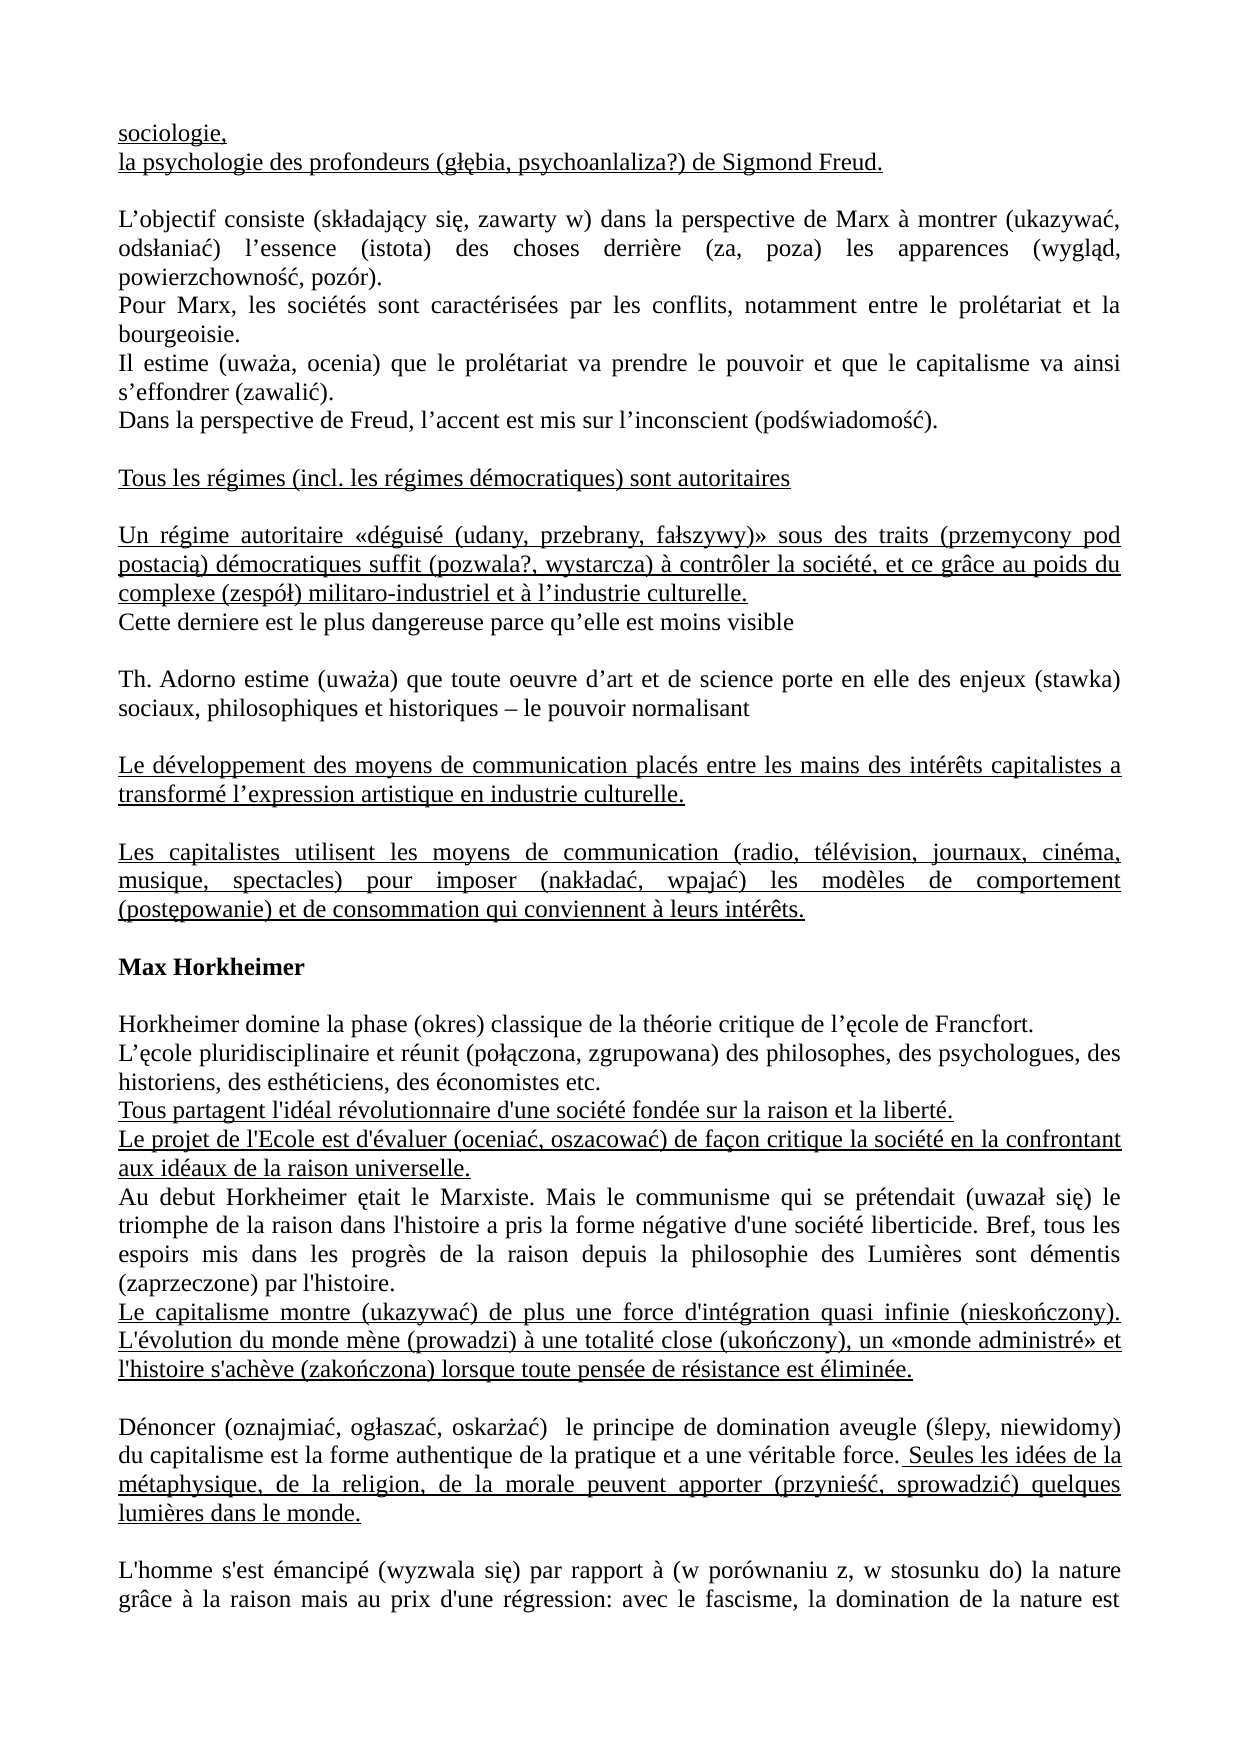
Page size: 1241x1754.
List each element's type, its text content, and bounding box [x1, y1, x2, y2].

text L'homme s'est émancipé (wyzwala się) par rapport à (w porównaniu z, w stosunku do) la nature grâce à la raison mais au prix d'une régression: avec le fascisme, la domination de la nature est [118, 1556, 1122, 1613]
text Le projet de l'Ecole est d'évaluer (oceniać, oszacować) de façon critique la société en la confrontant [118, 1124, 1122, 1149]
text aux idéaux de la raison universelle. [118, 1151, 1122, 1182]
text Un régime autoritaire «déguisé (udany, przebrany, fałszywy)» sous des traits (przemycony pod postacią) démocratiques suffit (pozwala?, wystarcza) à contrôler la société, et ce grâce au poids du complexe (zespół) militaro-industriel et à l’industrie culturelle. [118, 521, 1122, 607]
text Th. Adorno estime (uważa) que toute oeuvre d’art et de science porte en elle des enjeux (stawka) sociaux, philosophiques et historiques – le pouvoir normalisant [118, 664, 1122, 722]
text Le développement des moyens de communication placés entre les mains des intérêts capitalistes a [118, 751, 1122, 776]
text sociologie, [118, 118, 1122, 147]
text L’objectif consiste (składający się, zawarty w) dans la perspective de Marx à montrer (ukazywać, odsłaniać) l’essence (istota) des choses derrière (za, poza) les apparences (wygląd, powierzchowność, pozór). [118, 204, 1122, 291]
text Max Horkheimer [118, 952, 1122, 981]
text l'histoire s'achève (zakończona) lorsque toute pensée de résistance est éliminée. [118, 1352, 1122, 1383]
text Horkheimer domine la phase (okres) classique de la théorie critique de l’ęcole de Francfort. [118, 1009, 1122, 1038]
text Dans la perspective de Freud, l’accent est mis sur l’inconscient (podświadomość). [118, 406, 1122, 434]
text Cette derniere est le plus dangereuse parce qu’elle est moins visible [118, 607, 1122, 636]
text Le capitalisme montre (ukazywać) de plus une force d'intégration quasi infinie (nieskończony). L'évolution du monde mène (prowadzi) à une totalité close (ukończony), un «monde administré» et [118, 1297, 1122, 1351]
text Il estime (uważa, ocenia) que le prolétariat va prendre le pouvoir et que le capitalisme va ainsi s’effondrer (zawalić). [118, 348, 1122, 406]
text Dénoncer (oznajmiać, ogłaszać, oskarżać) le principe de domination aveugle (ślepy, niewidomy) du capitalisme est la forme authentique de la pratique et a une véritable force. Seules les idées de la métaphysique, de la religion, de la morale peuvent apporter (przynieść, sprowadzić) quelques lumières dans le monde. [118, 1412, 1122, 1527]
text Les capitalistes utilisent les moyens de communication (radio, télévision, journaux, cinéma, musique, spectacles) pour imposer (nakładać, wpajać) les modèles de comportement (postępowanie) et de consommation qui conviennent à leurs intérêts. [118, 837, 1122, 923]
text L’ęcole pluridisciplinaire et réunit (połączona, zgrupowana) des philosophes, des psychologues, des historiens, des esthéticiens, des économistes etc. [118, 1038, 1122, 1096]
text Pour Marx, les sociétés sont caractérisées par les conflits, notamment entre le prolétariat et la bourgeoisie. [118, 291, 1122, 348]
text la psychologie des profondeurs (głębia, psychoanlaliza?) de Sigmond Freud. [118, 147, 1122, 176]
text Tous les régimes (incl. les régimes démocratiques) sont autoritaires [118, 463, 1122, 492]
text Au debut Horkheimer ętait le Marxiste. Mais le communisme qui se prétendait (uwazał się) le triomphe de la raison dans l'histoire a pris la forme négative d'une société liberticide. Bref, tous les espoirs mis dans les progrès de la raison depuis la philosophie des Lumières sont démentis (zaprzeczone) par l'histoire. [118, 1182, 1122, 1297]
text transformé l’expression artistique en industrie culturelle. [118, 777, 1122, 808]
text Tous partagent l'idéal révolutionnaire d'une société fondée sur la raison et la liberté. [118, 1096, 1122, 1124]
